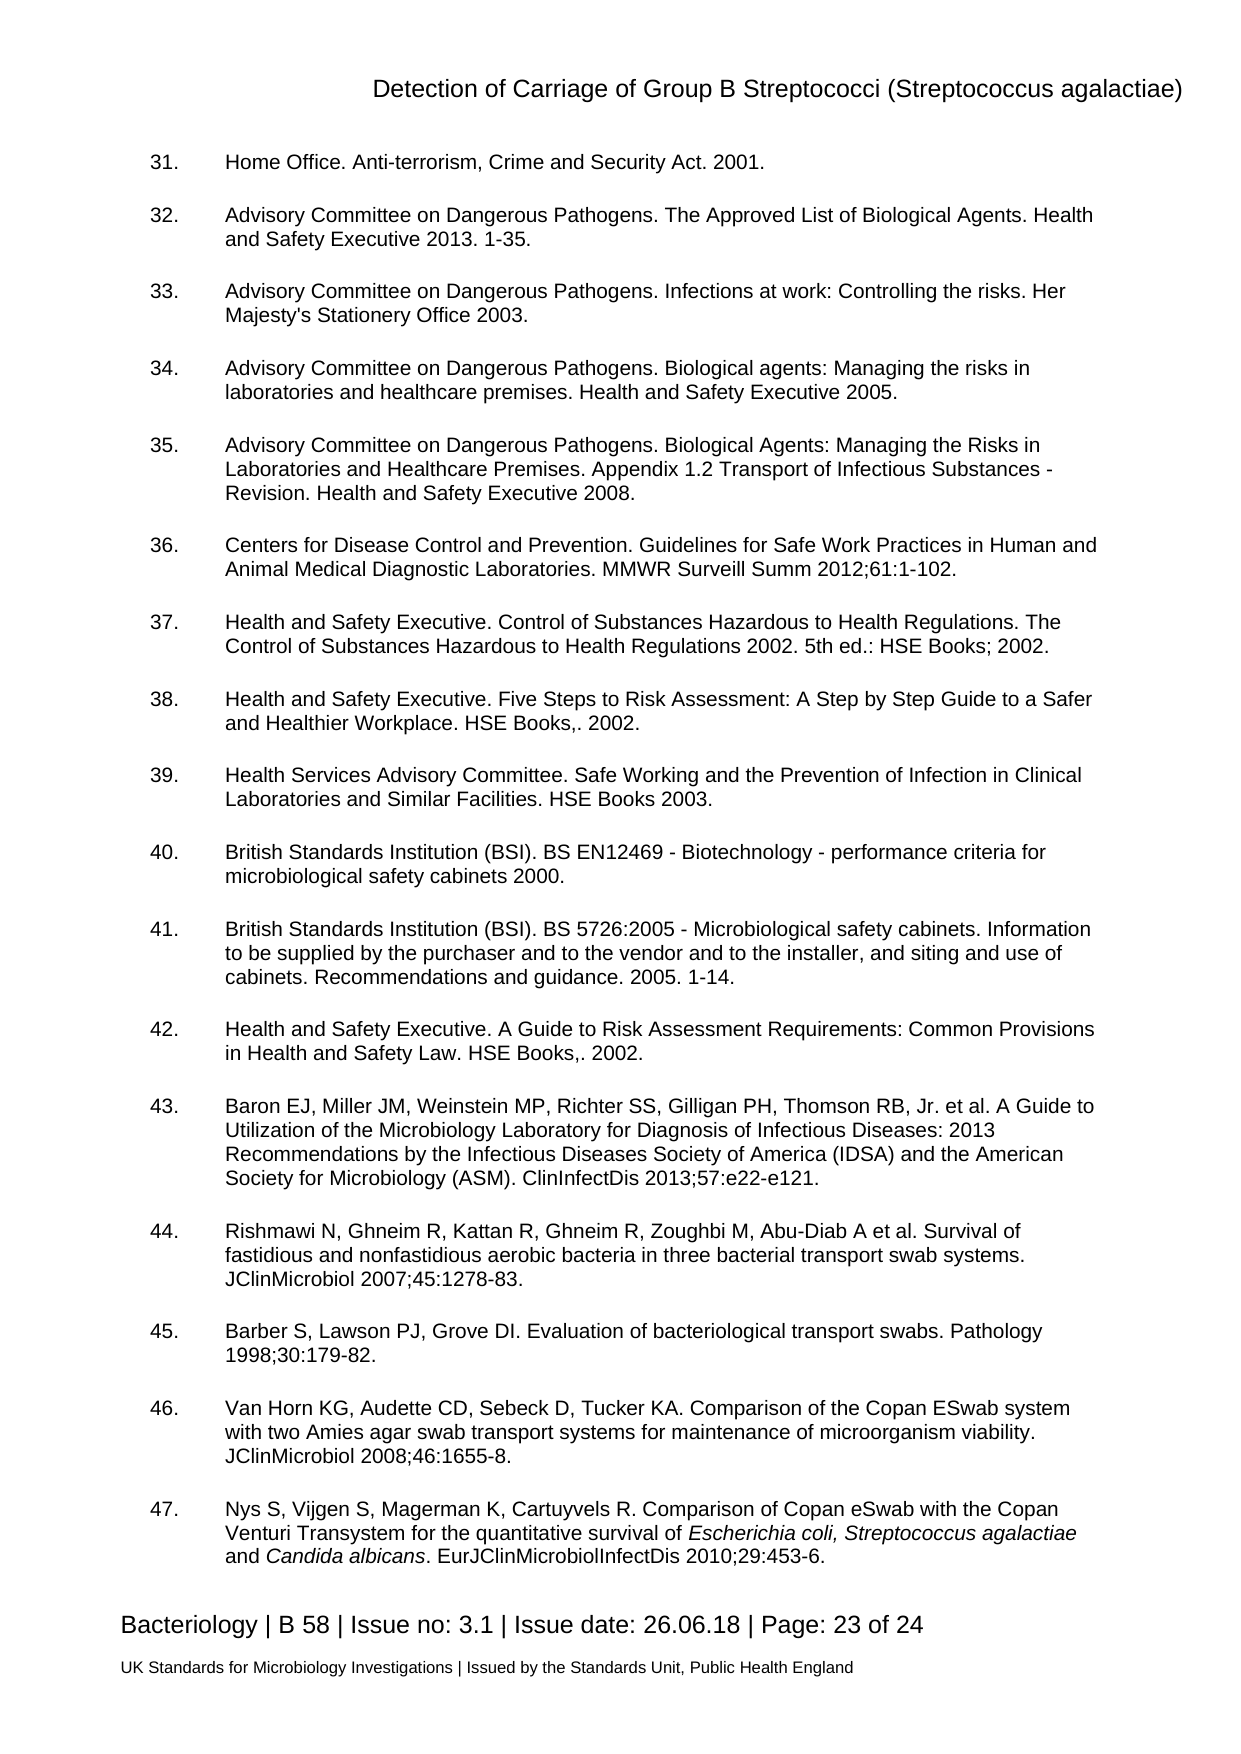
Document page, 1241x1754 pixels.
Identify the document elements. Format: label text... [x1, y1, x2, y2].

text 38. Health and Safety Executive. Five Steps to Risk Assessment: A Step by Step Guide to a Safer and Healthier Workplace. HSE Books,. 2002. [150, 687, 1106, 734]
text 45. Barber S, Lawson PJ, Grove DI. Evaluation of bacteriological transport swabs. Pathology 1998;30:179-82. [150, 1319, 1106, 1367]
text 33. Advisory Committee on Dangerous Pathogens. Infections at work: Controlling the risks. Her Majesty's Stationery Office 2003. [150, 279, 1106, 327]
text 46. Van Horn KG, Audette CD, Sebeck D, Tucker KA. Comparison of the Copan ESwab system with two Amies agar swab transport systems for maintenance of microorganism viability. JClinMicrobiol 2008;46:1655-8. [150, 1396, 1106, 1468]
text 36. Centers for Disease Control and Prevention. Guidelines for Safe Work Practices in Human and Animal Medical Diagnostic Laboratories. MMWR Surveill Summ 2012;61:1-102. [150, 533, 1106, 581]
text 32. Advisory Committee on Dangerous Pathogens. The Approved List of Biological Agents. Health and Safety Executive 2013. 1-35. [150, 203, 1106, 251]
text 35. Advisory Committee on Dangerous Pathogens. Biological Agents: Managing the Risks in Laboratories and Healthcare Premises. Appendix 1.2 Transport of Infectious Substances - Revision. Health and Safety Executive 2008. [150, 433, 1106, 504]
text 43. Baron EJ, Miller JM, Weinstein MP, Richter SS, Gilligan PH, Thomson RB, Jr. et al. A Guide to Utilization of the Microbiology Laboratory for Diagnosis of Infectious Diseases: 2013 Recommendations by the Infectious Diseases Society of America (IDSA) and the American Society for Microbiology (ASM). ClinInfectDis 2013;57:e22-e121. [150, 1094, 1106, 1190]
text 31. Home Office. Anti-terrorism, Crime and Security Act. 2001. [150, 150, 1106, 174]
text 40. British Standards Institution (BSI). BS EN12469 - Biotechnology - performance criteria for microbiological safety cabinets 2000. [150, 840, 1106, 888]
text 47. Nys S, Vijgen S, Magerman K, Cartuyvels R. Comparison of Copan eSwab with the Copan Venturi Transystem for the quantitative survival of Escherichia coli, Streptococcus agalactiae and Candida albicans. EurJClinMicrobiolInfectDis 2010;29:453-6. [150, 1496, 1106, 1568]
text 41. British Standards Institution (BSI). BS 5726:2005 - Microbiological safety cabinets. Information to be supplied by the purchaser and to the vendor and to the installer, and siting and use of cabinets. Recommendations and guidance. 2005. 1-14. [150, 917, 1106, 988]
text 39. Health Services Advisory Committee. Safe Working and the Prevention of Infection in Clinical Laboratories and Similar Facilities. HSE Books 2003. [150, 763, 1106, 811]
text 37. Health and Safety Executive. Control of Substances Hazardous to Health Regulations. The Control of Substances Hazardous to Health Regulations 2002. 5th ed.: HSE Books; 2002. [150, 610, 1106, 658]
text 34. Advisory Committee on Dangerous Pathogens. Biological agents: Managing the risks in laboratories and healthcare premises. Health and Safety Executive 2005. [150, 356, 1106, 404]
text 44. Rishmawi N, Ghneim R, Kattan R, Ghneim R, Zoughbi M, Abu-Diab A et al. Survival of fastidious and nonfastidious aerobic bacteria in three bacterial transport swab systems. JClinMicrobiol 2007;45:1278-83. [150, 1218, 1106, 1290]
text 42. Health and Safety Executive. A Guide to Risk Assessment Requirements: Common Provisions in Health and Safety Law. HSE Books,. 2002. [150, 1017, 1106, 1065]
